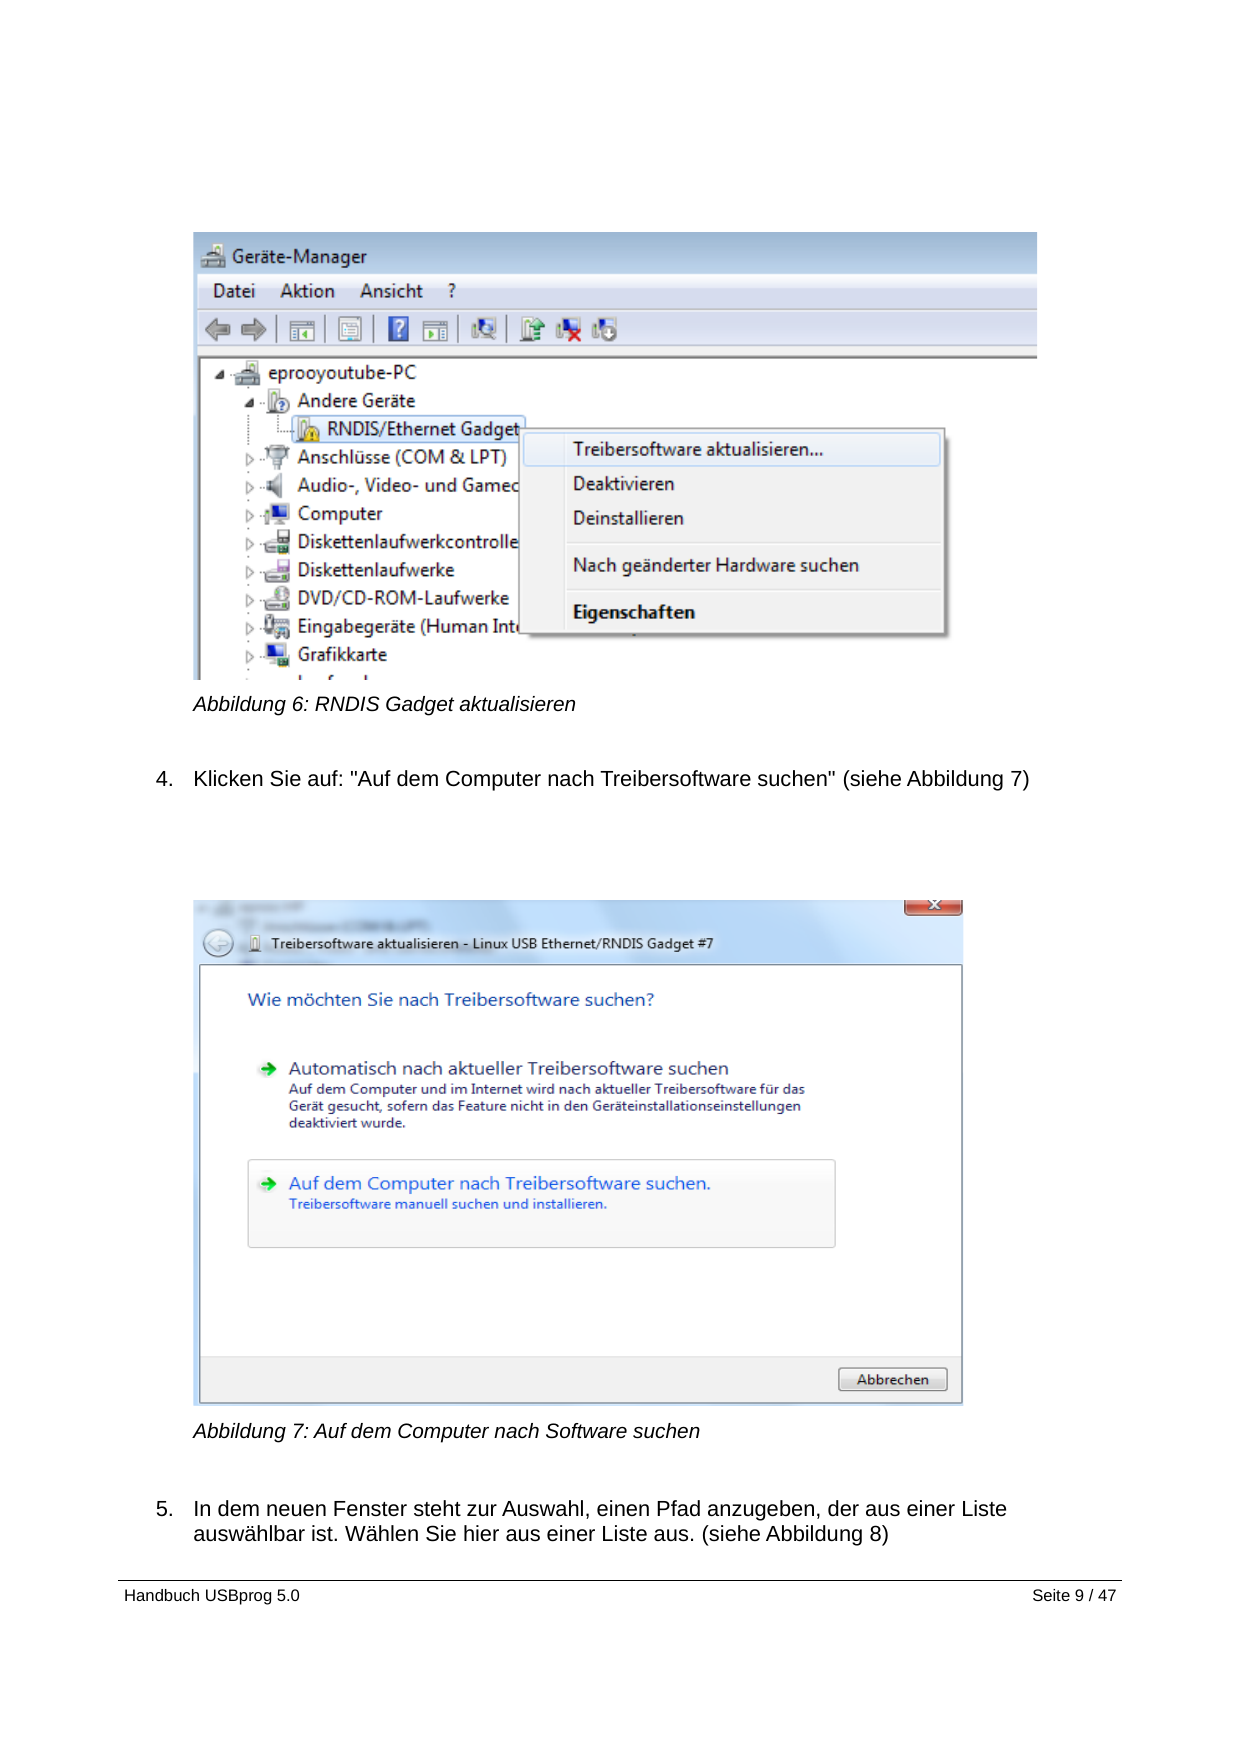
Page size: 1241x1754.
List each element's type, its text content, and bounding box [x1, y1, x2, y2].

picture [193, 232, 1038, 680]
list Klicken Sie auf: "Auf dem Computer nach Treibersoftware suchen" (siehe Abbildung 7) [156, 766, 1122, 791]
list Abbildung 6: RNDIS Gadget aktualisieren [193, 680, 1037, 715]
list Abbildung 7: Auf dem Computer nach Software suchen [193, 1407, 963, 1443]
picture [193, 900, 964, 1407]
list In dem neuen Fenster steht zur Auswahl, einen Pfad anzugeben, der aus einer Liste auswählbar ist. Wählen Sie hier aus einer Liste aus. (siehe Abbildung 8) [156, 1496, 1122, 1546]
